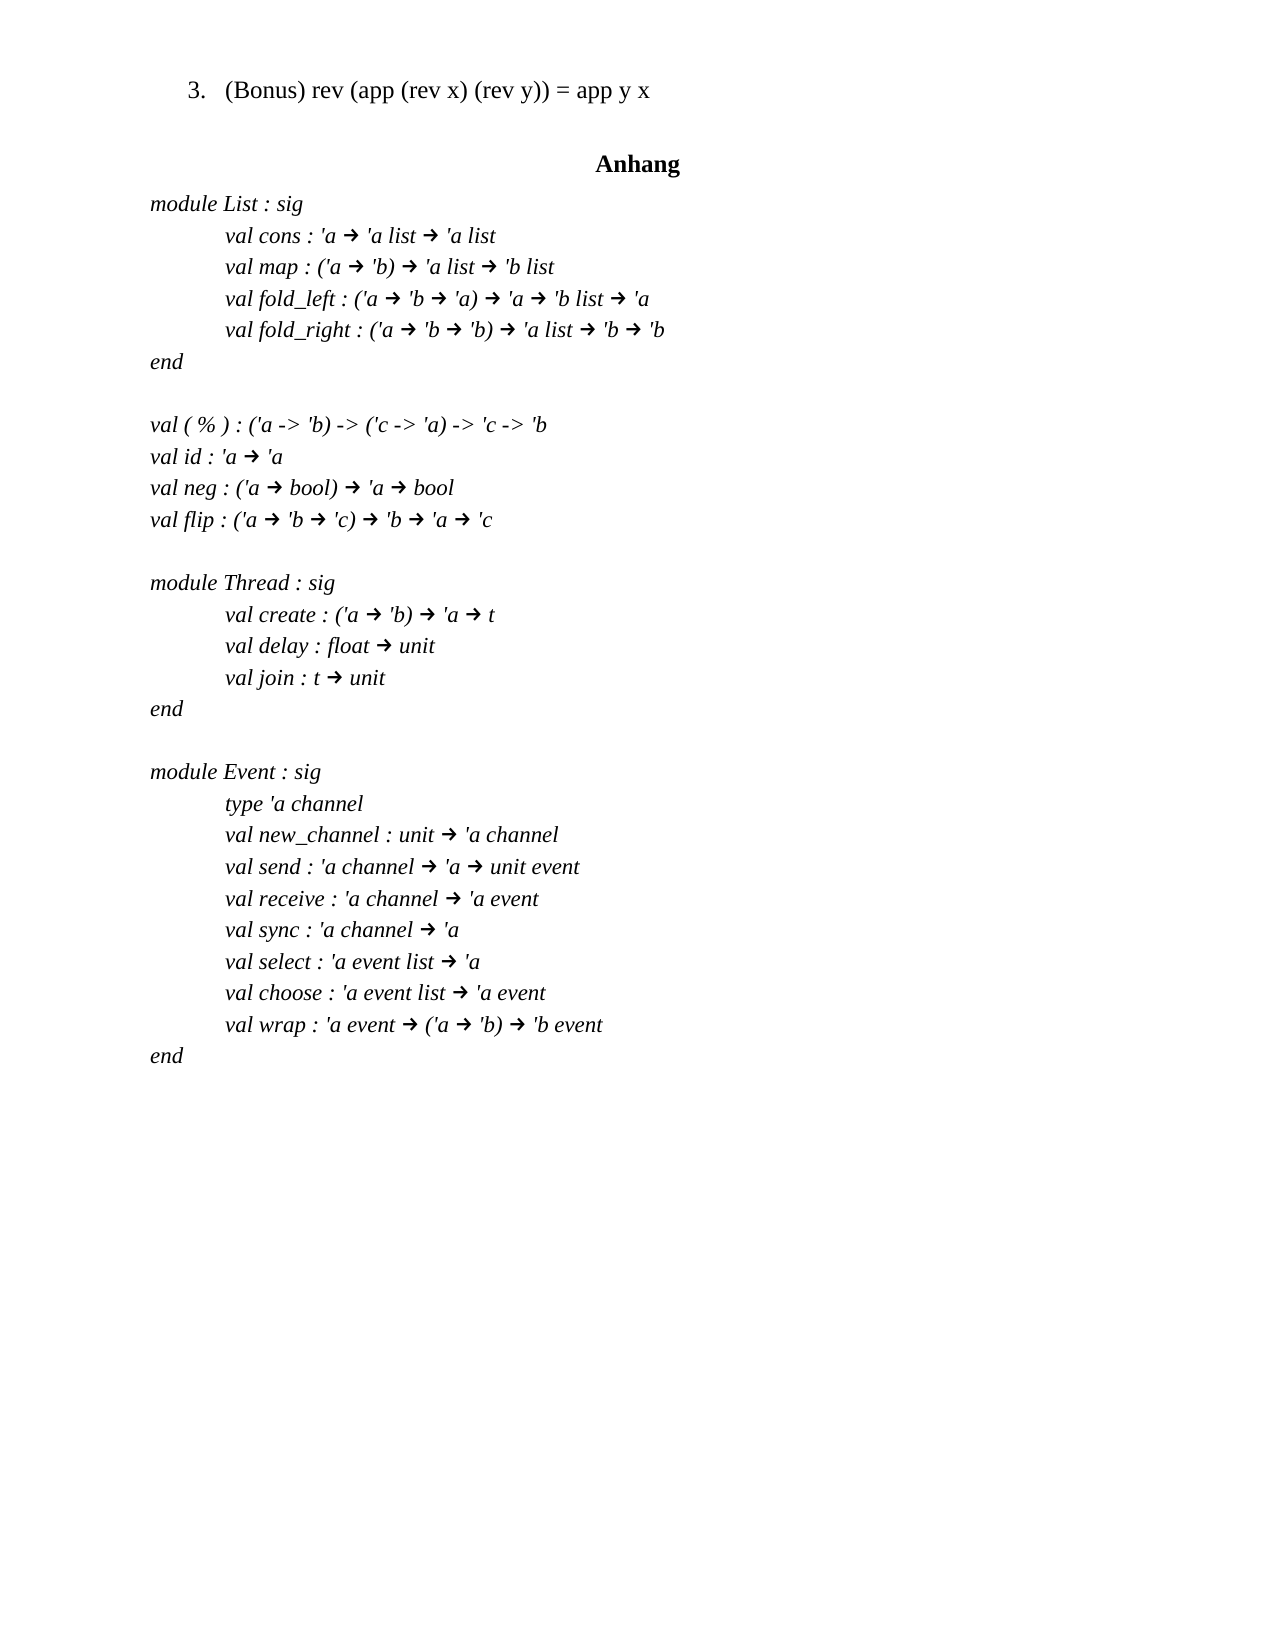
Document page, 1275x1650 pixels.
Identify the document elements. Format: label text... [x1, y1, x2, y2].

list (Bonus) rev (app (rev x) (rev y)) = app y x [187, 75, 1125, 104]
text module List : sig val cons : 'a → 'a list → 'a list val map : ('a → 'b) → 'a list → 'b list val fold_left : ('a → 'b → 'a) → 'a → 'b list → 'a val fold_right : ('a → 'b → 'b) → 'a list → 'b → 'b end val ( % ) : ('a -> 'b) -> ('c -> 'a) -> 'c -> 'b val id : 'a → 'a val neg : ('a → bool) → 'a → bool val flip : ('a → 'b → 'c) → 'b → 'a → 'c module Thread : sig val create : ('a → 'b) → 'a → t val delay : float → unit val join : t → unit end module Event : sig type 'a channel val new_channel : unit → 'a channel val send : 'a channel → 'a → unit event val receive : 'a channel → 'a event val sync : 'a channel → 'a val select : 'a event list → 'a val choose : 'a event list → 'a event val wrap : 'a event → ('a → 'b) → 'b event end [150, 190, 1125, 1069]
text Anhang [150, 149, 1125, 178]
